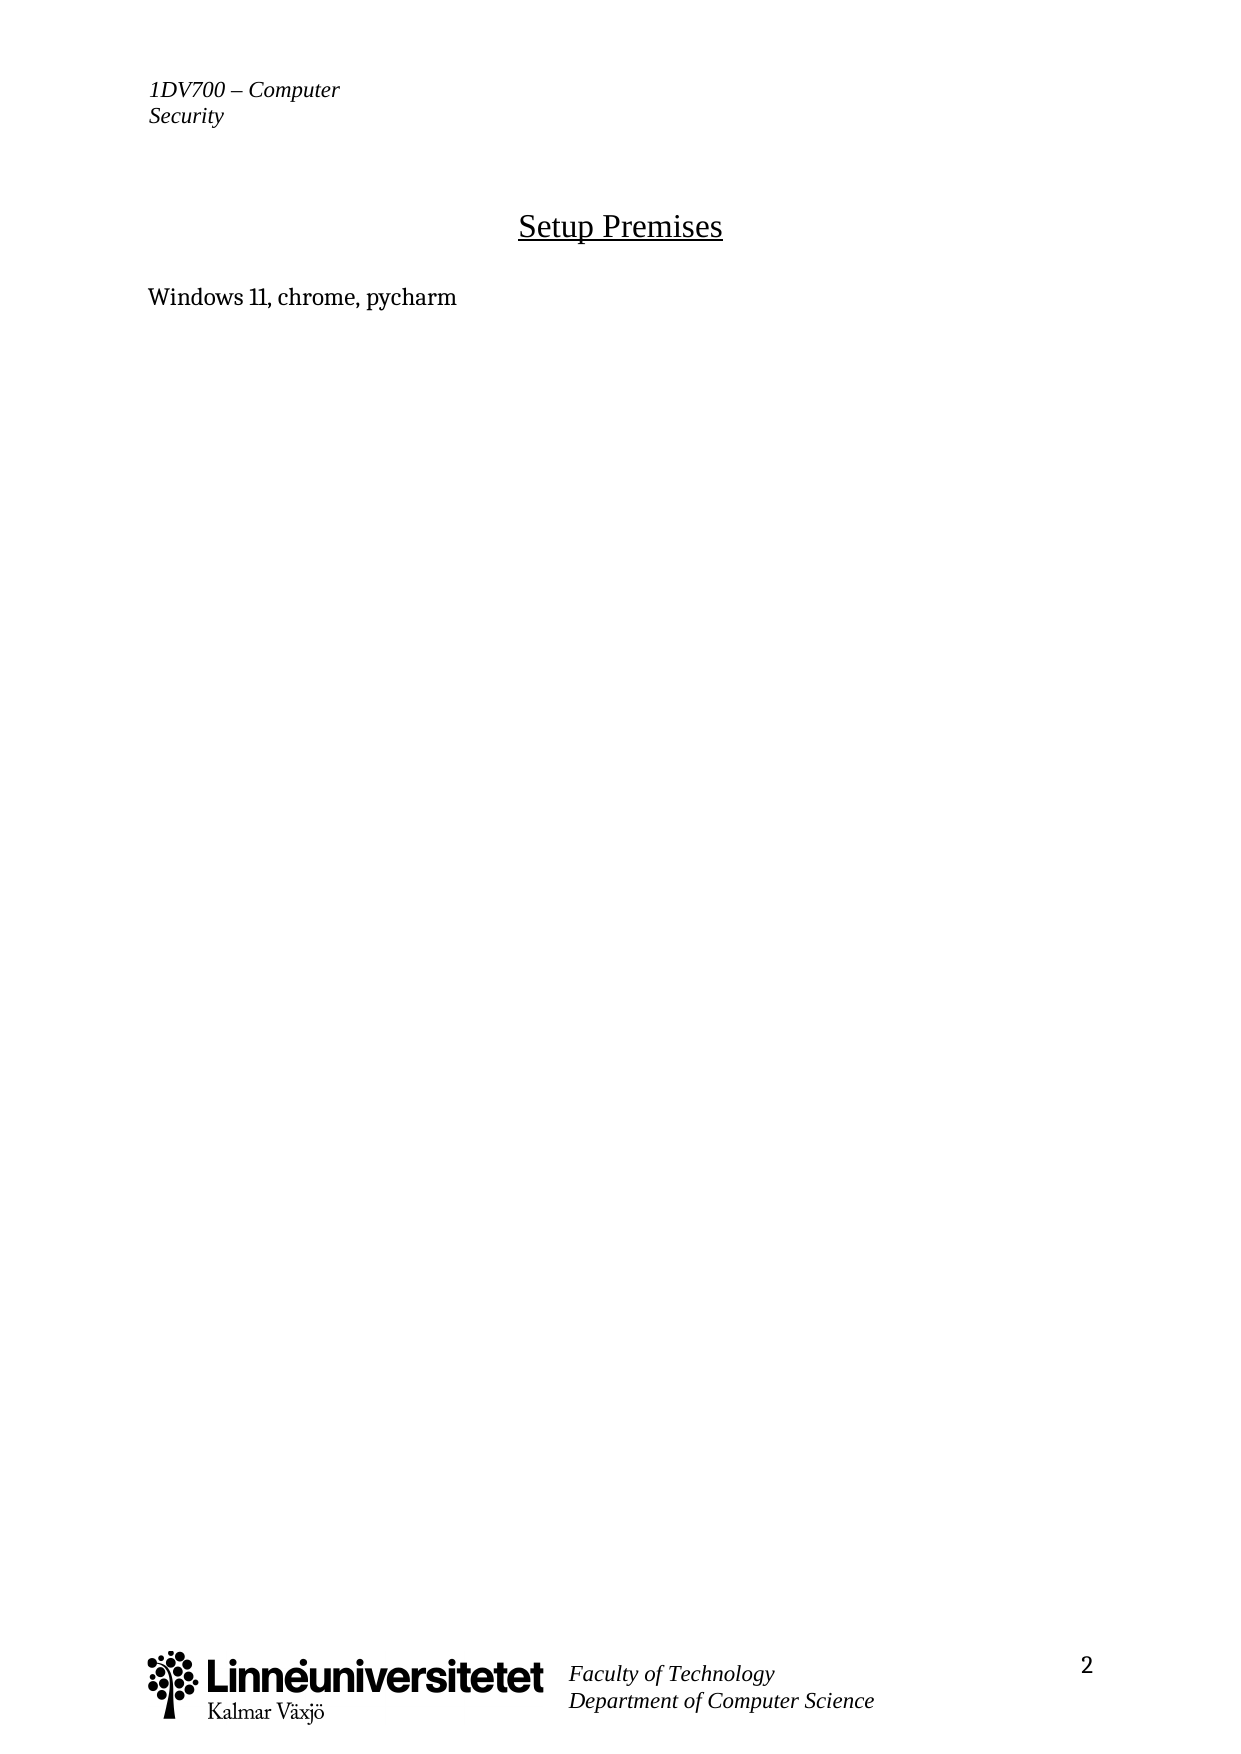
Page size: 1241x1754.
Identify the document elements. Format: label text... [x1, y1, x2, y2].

picture [147, 1651, 544, 1725]
text Windows 11, chrome, pycharm [148, 282, 1093, 311]
text Setup Premises [148, 206, 1093, 244]
